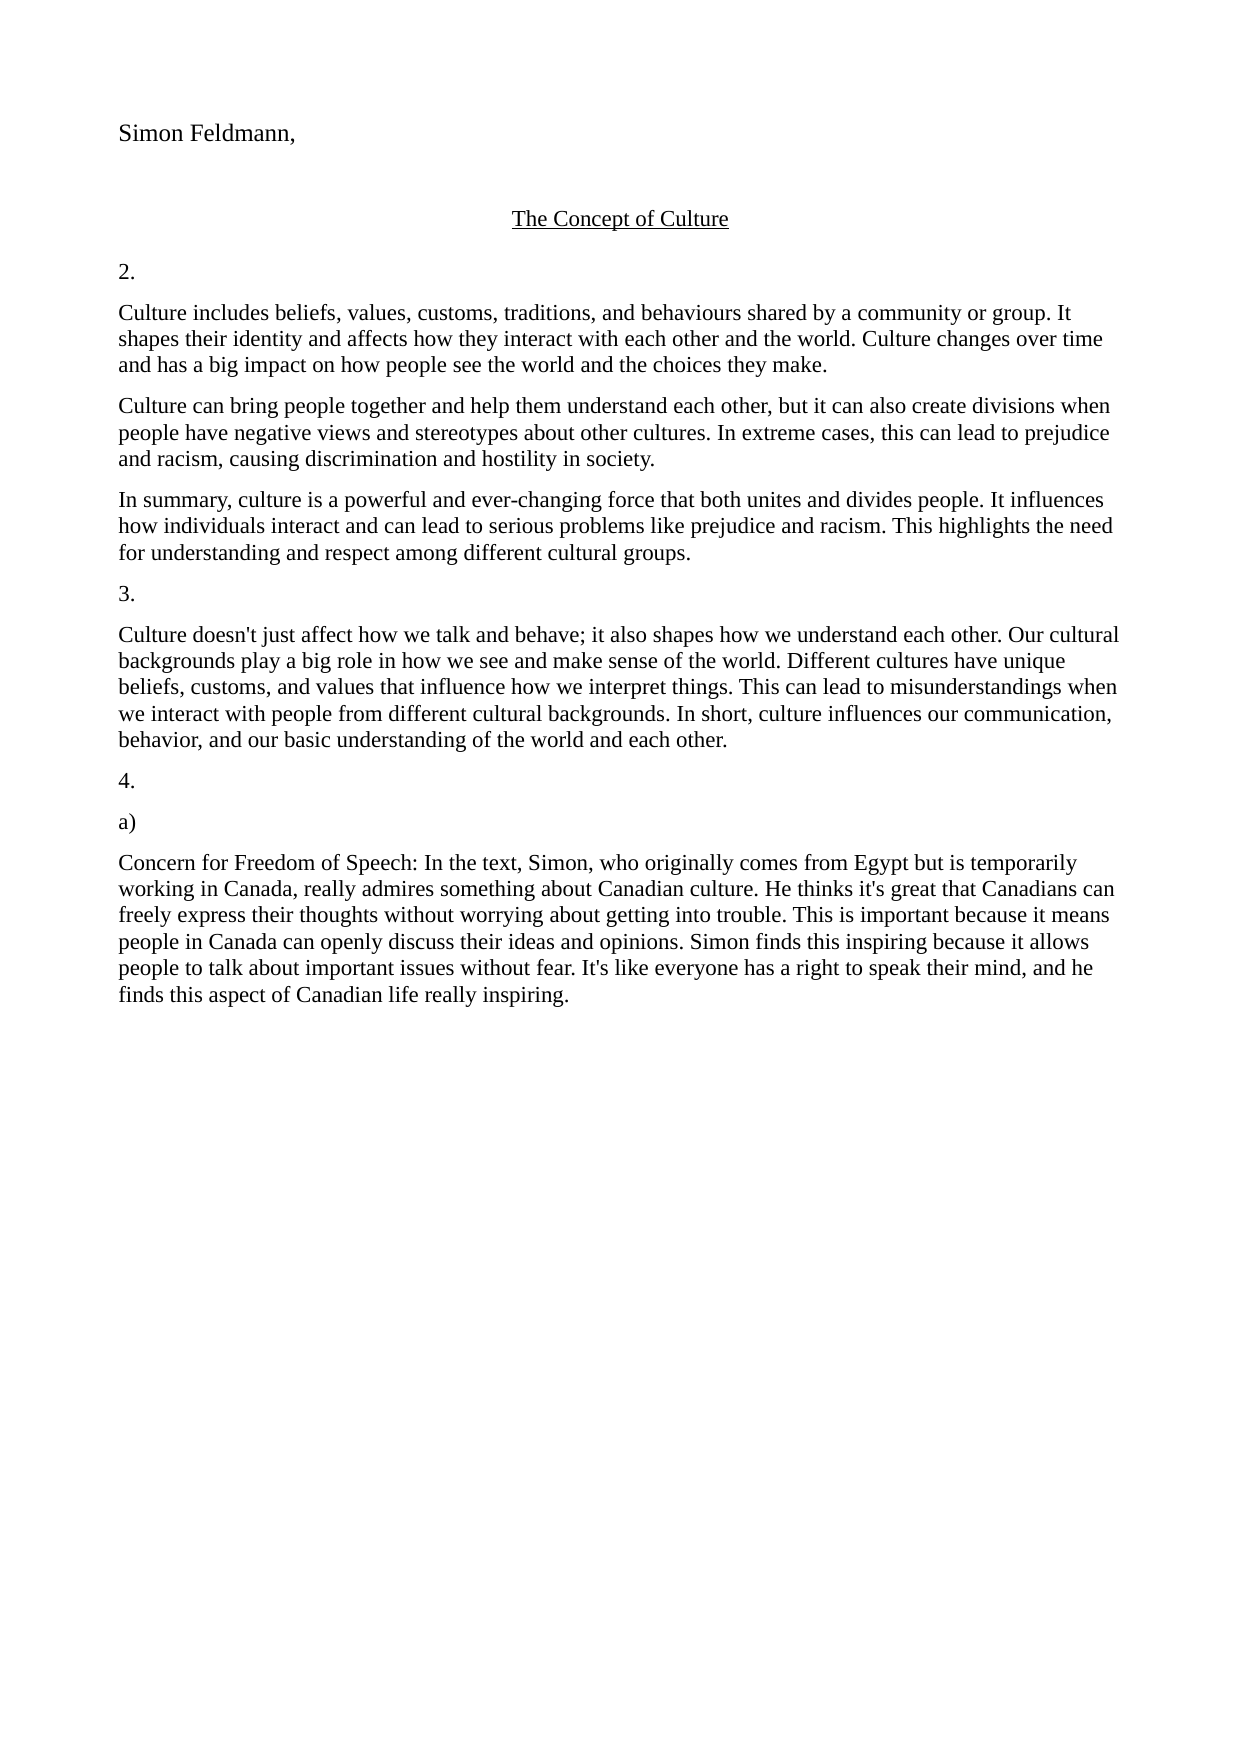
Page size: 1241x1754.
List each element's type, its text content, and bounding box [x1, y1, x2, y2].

text 3. [118, 580, 1122, 606]
text 2. [118, 258, 1122, 284]
text Concern for Freedom of Speech: In the text, Simon, who originally comes from Egypt but is temporarily working in Canada, really admires something about Canadian culture. He thinks it's great that Canadians can freely express their thoughts without worrying about getting into trouble. This is important because it means people in Canada can openly discuss their ideas and opinions. Simon finds this inspiring because it allows people to talk about important issues without fear. It's like everyone has a right to speak their mind, and he finds this aspect of Canadian life really inspiring. [118, 849, 1122, 1007]
text Culture can bring people together and help them understand each other, but it can also create divisions when people have negative views and stereotypes about other cultures. In extreme cases, this can lead to prejudice and racism, causing discrimination and hostility in society. [118, 392, 1122, 471]
text The Concept of Culture [118, 205, 1122, 231]
text Culture doesn't just affect how we talk and behave; it also shapes how we understand each other. Our cultural backgrounds play a big role in how we see and make sense of the world. Different cultures have unique beliefs, customs, and values that influence how we interpret things. This can lead to misunderstandings when we interact with people from different cultural backgrounds. In short, culture influences our communication, behavior, and our basic understanding of the world and each other. [118, 621, 1122, 752]
text 4. [118, 767, 1122, 793]
text In summary, culture is a powerful and ever-changing force that both unites and divides people. It influences how individuals interact and can lead to serious problems like prejudice and racism. This highlights the need for understanding and respect among different cultural groups. [118, 486, 1122, 565]
text a) [118, 808, 1122, 834]
text Culture includes beliefs, values, customs, traditions, and behaviours shared by a community or group. It shapes their identity and affects how they interact with each other and the world. Culture changes over time and has a big impact on how people see the world and the choices they make. [118, 299, 1122, 378]
